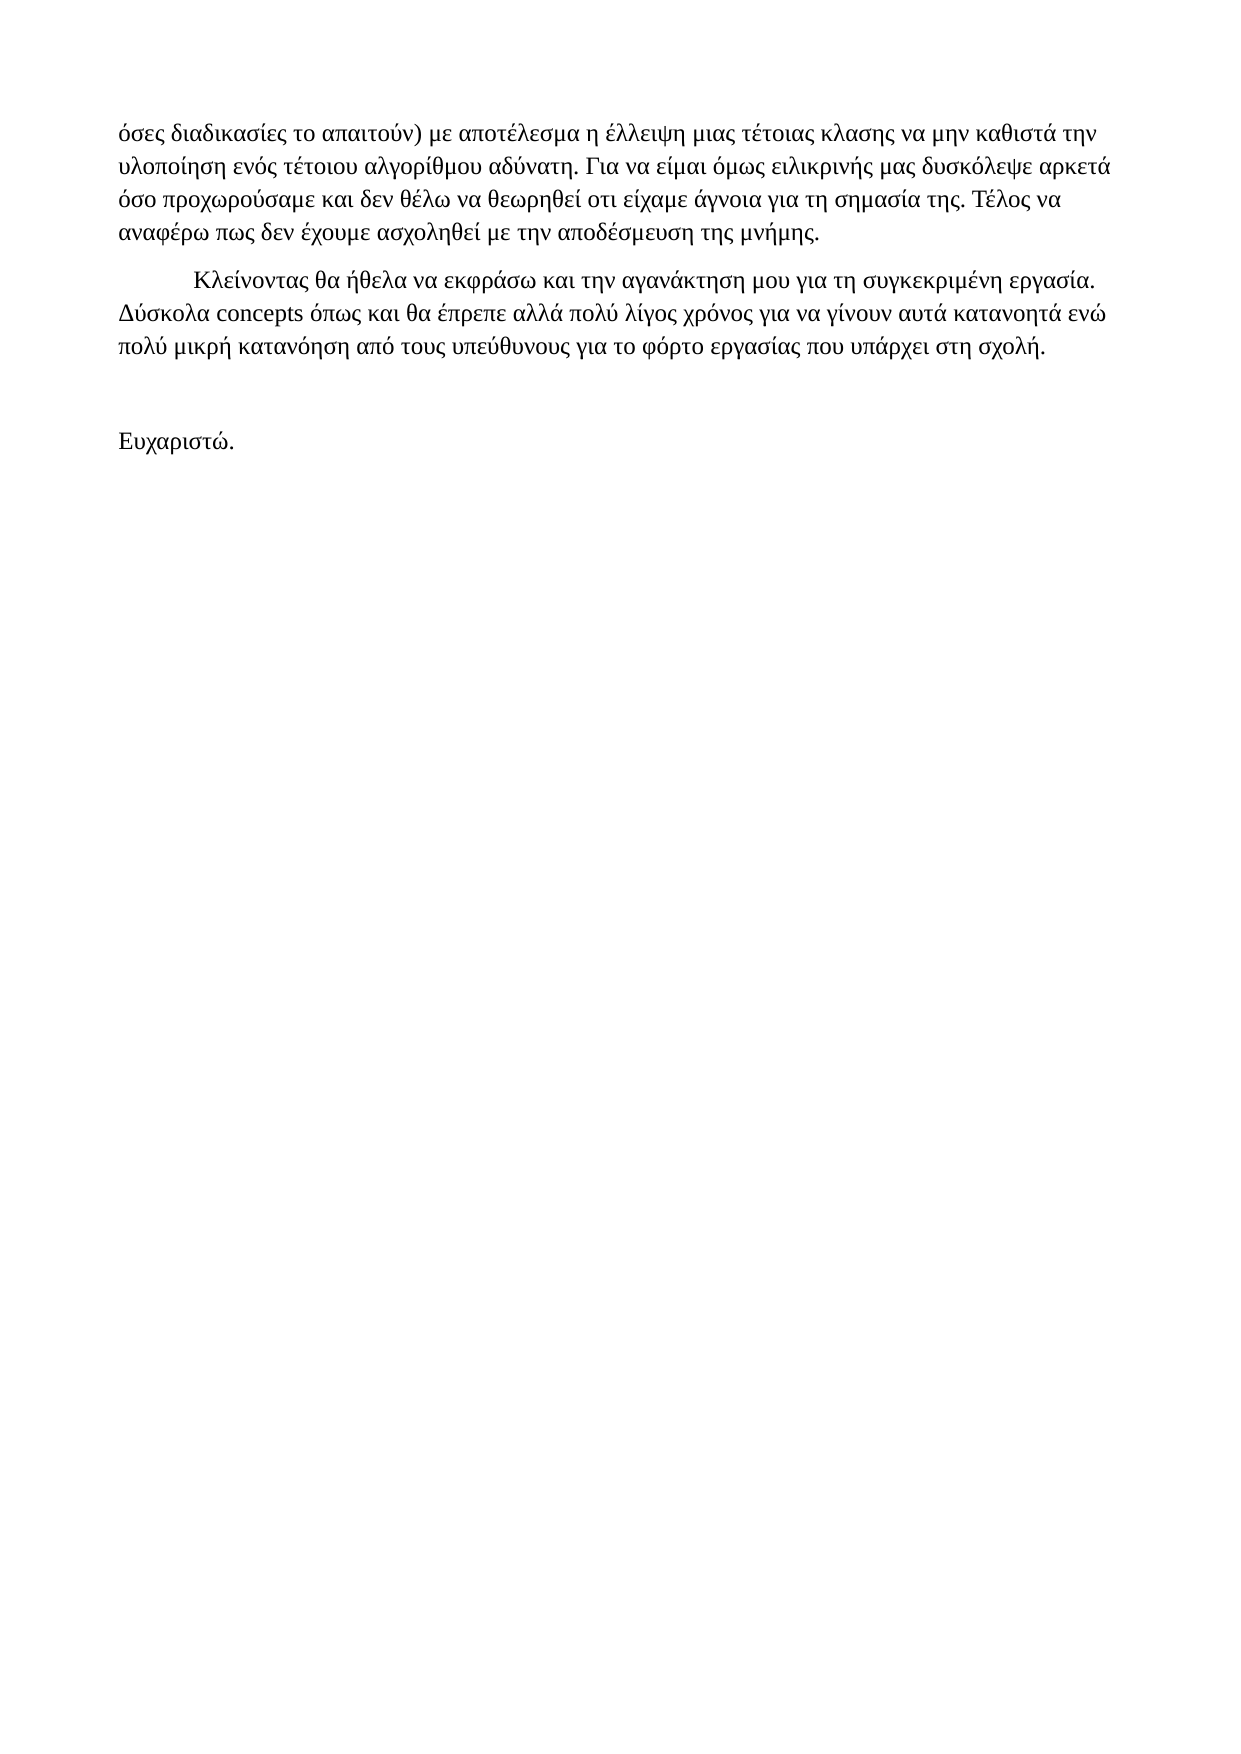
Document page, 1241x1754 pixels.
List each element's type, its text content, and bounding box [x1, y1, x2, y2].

text Κλείνοντας θα ήθελα να εκφράσω και την αγανάκτηση μου για τη συγκεκριμένη εργασία. Δύσκολα concepts όπως και θα έπρεπε αλλά πολύ λίγος χρόνος για να γίνουν αυτά κατανοητά ενώ πολύ μικρή κατανόηση από τους υπεύθυνους για το φόρτο εργασίας που υπάρχει στη σχολή. [118, 265, 1122, 359]
text όσες διαδικασίες το απαιτούν) με αποτέλεσμα η έλλειψη μιας τέτοιας κλασης να μην καθιστά την υλοποίηση ενός τέτοιου αλγορίθμου αδύνατη. Για να είμαι όμως ειλικρινής μας δυσκόλεψε αρκετά όσο προχωρούσαμε και δεν θέλω να θεωρηθεί οτι είχαμε άγνοια για τη σημασία της. Τέλος να αναφέρω πως δεν έχουμε ασχοληθεί με την αποδέσμευση της μνήμης. [118, 118, 1122, 246]
text Ευχαριστώ. [118, 426, 1122, 455]
